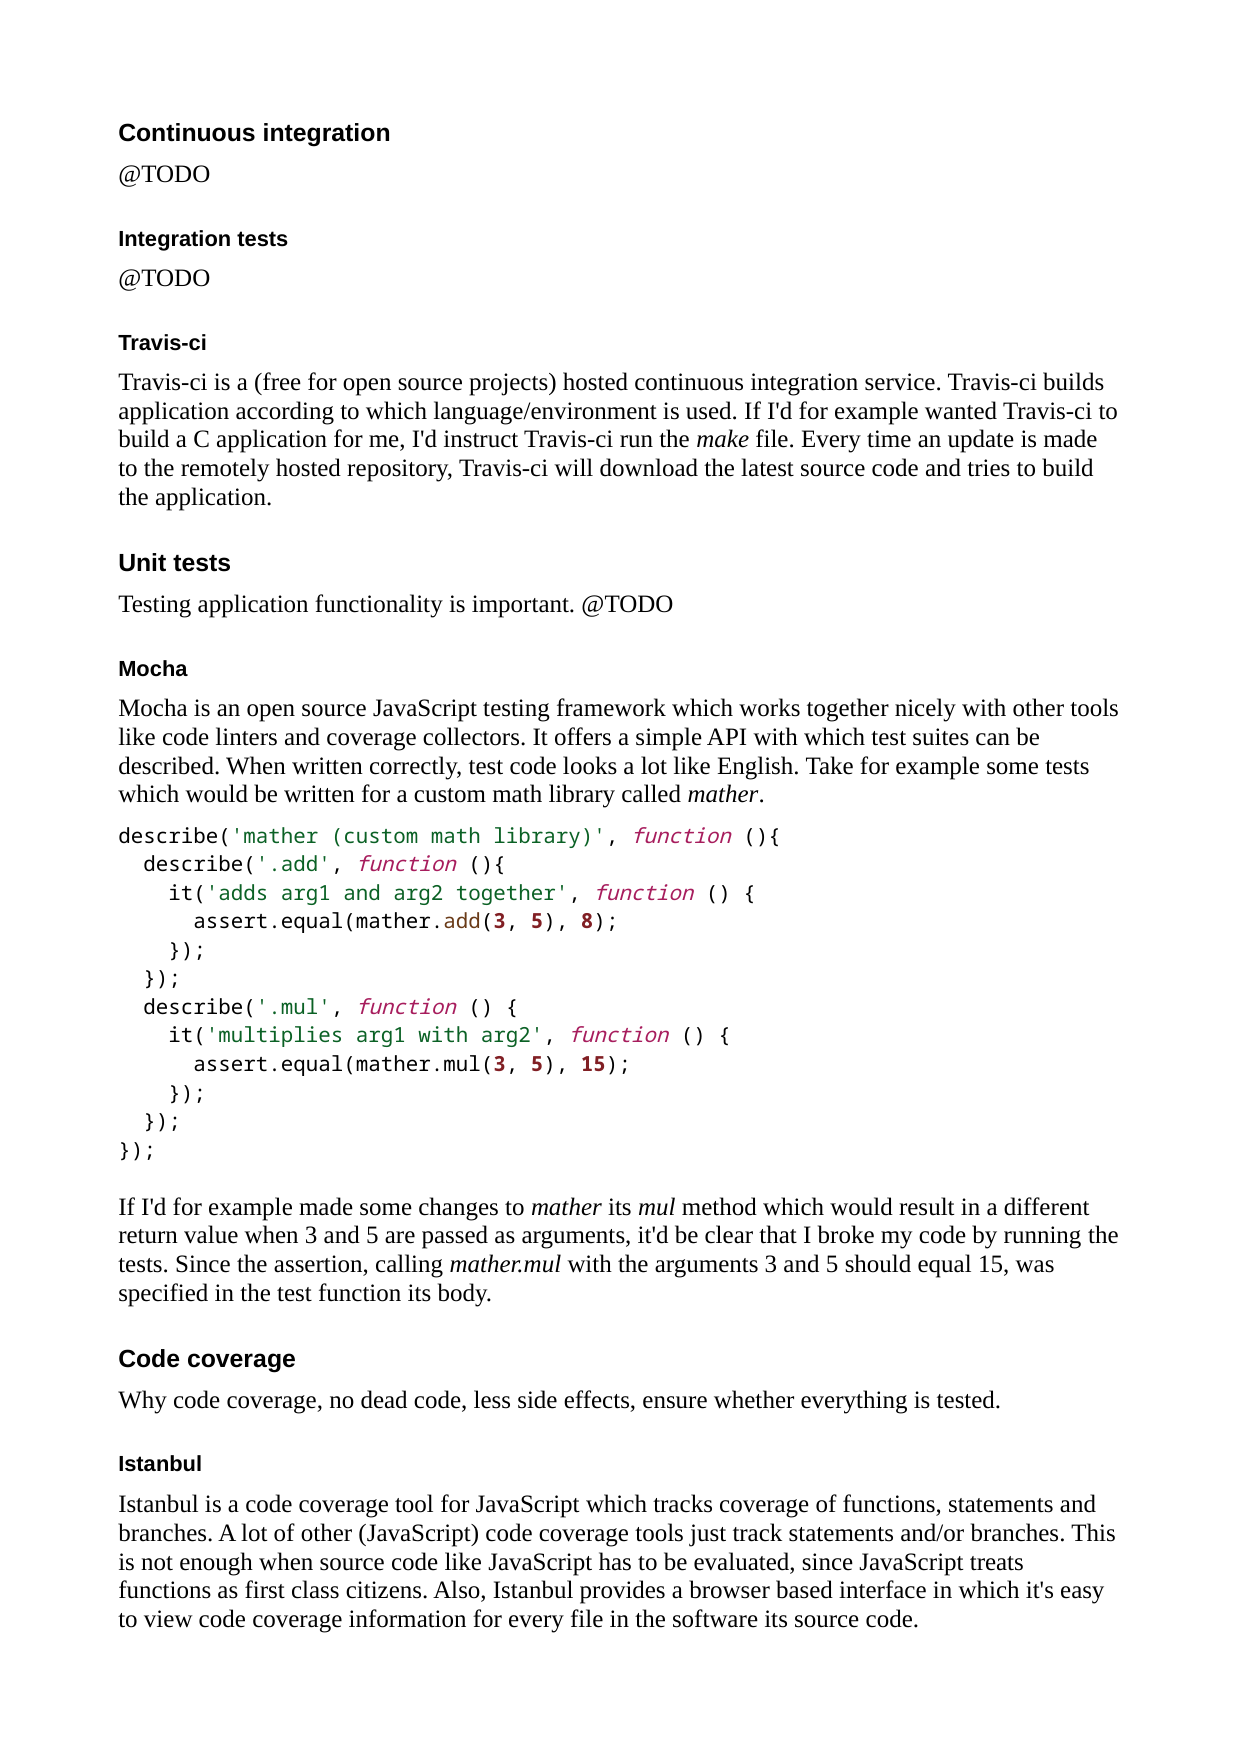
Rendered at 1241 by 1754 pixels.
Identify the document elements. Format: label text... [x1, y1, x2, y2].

text }); [118, 935, 1122, 963]
text Mocha is an open source JavaScript testing framework which works together nicely with other tools like code linters and coverage collectors. It offers a simple API with which test suites can be described. When written correctly, test code looks a lot like English. Take for example some tests which would be written for a custom math library called mather. [118, 693, 1122, 808]
text describe('.mul', function () { [118, 992, 1122, 1021]
text }); [118, 1078, 1122, 1106]
text @TODO [118, 263, 1122, 292]
text Testing application functionality is important. @TODO [118, 589, 1122, 618]
subtitle Unit tests [118, 548, 1122, 577]
text assert.equal(mather.add(3, 5), 8); [118, 906, 1122, 935]
text it('multiplies arg1 with arg2', function () { [118, 1021, 1122, 1049]
subtitle Code coverage [118, 1344, 1122, 1373]
text describe('.add', function (){ [118, 849, 1122, 878]
text Travis-ci is a (free for open source projects) hosted continuous integration service. Travis-ci builds application according to which language/environment is used. If I'd for example wanted Travis-ci to build a C application for me, I'd instruct Travis-ci run the make file. Every time an update is made to the remotely hosted repository, Travis-ci will download the latest source code and tries to build the application. [118, 367, 1122, 511]
text Istanbul is a code coverage tool for JavaScript which tracks coverage of functions, statements and branches. A lot of other (JavaScript) code coverage tools just track statements and/or branches. This is not enough when source code like JavaScript has to be evaluated, since JavaScript treats functions as first class citizens. Also, Istanbul provides a browser based interface in which it's easy to view code coverage information for every file in the software its source code. [118, 1489, 1122, 1633]
subtitle Integration tests [118, 225, 1122, 251]
text it('adds arg1 and arg2 together', function () { [118, 878, 1122, 906]
subtitle Travis-ci [118, 329, 1122, 354]
subtitle Mocha [118, 656, 1122, 681]
subtitle Istanbul [118, 1451, 1122, 1477]
text }); [118, 1135, 1122, 1192]
text Why code coverage, no dead code, less side effects, ensure whether everything is tested. [118, 1385, 1122, 1414]
text }); [118, 1106, 1122, 1135]
subtitle Continuous integration [118, 118, 1122, 147]
text If I'd for example made some changes to mather its mul method which would result in a different return value when 3 and 5 are passed as arguments, it'd be clear that I broke my code by running the tests. Since the assertion, calling mather.mul with the arguments 3 and 5 should equal 15, was specified in the test function its body. [118, 1192, 1122, 1307]
text }); [118, 963, 1122, 992]
text @TODO [118, 159, 1122, 188]
text describe('mather (custom math library)', function (){ [118, 821, 1122, 849]
text assert.equal(mather.mul(3, 5), 15); [118, 1049, 1122, 1078]
